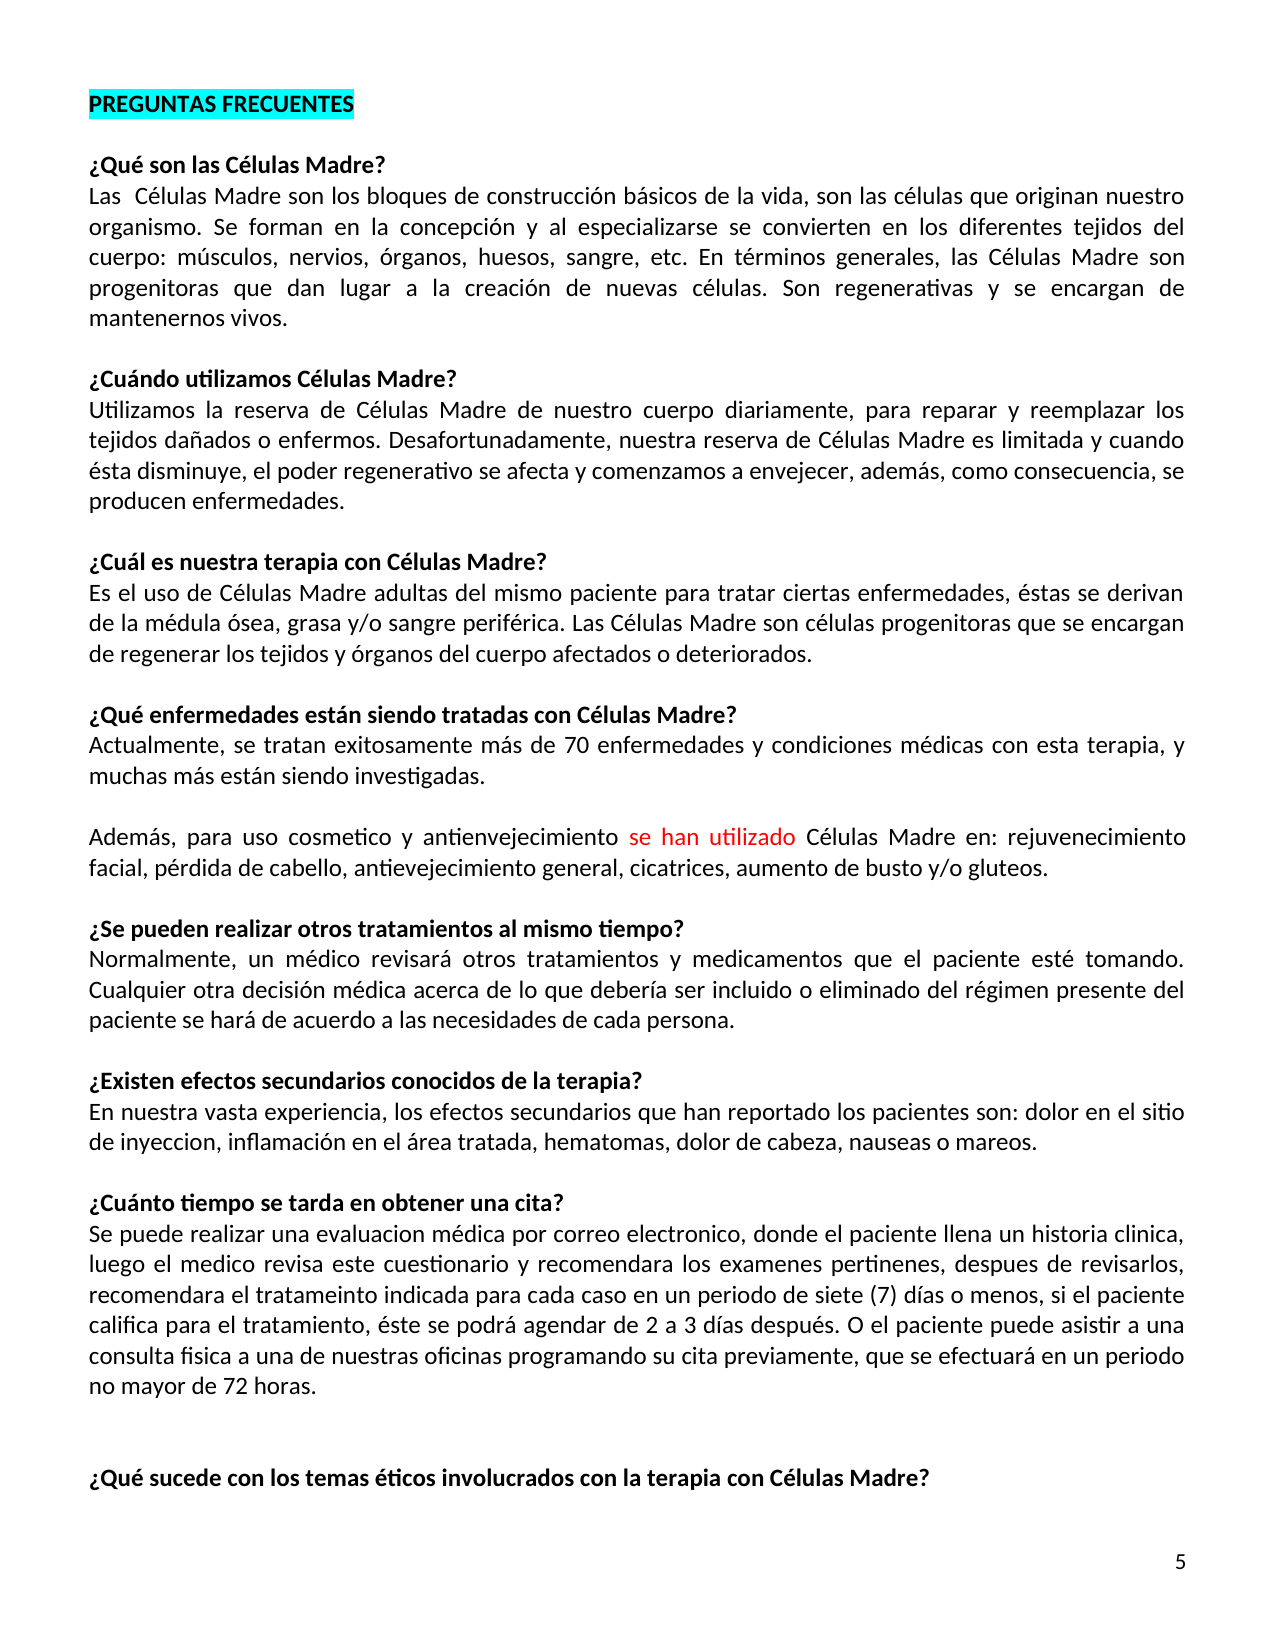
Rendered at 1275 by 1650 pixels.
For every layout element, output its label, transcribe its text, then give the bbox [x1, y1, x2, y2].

text Las Células Madre son los bloques de construcción básicos de la vida, son las células que originan nuestro organismo. Se forman en la concepción y al especializarse se convierten en los diferentes tejidos del cuerpo: músculos, nervios, órganos, huesos, sangre, etc. En términos generales, las Células Madre son progenitoras que dan lugar a la creación de nuevas células. Son regenerativas y se encargan de mantenernos vivos. [89, 180, 1186, 333]
text ¿Qué son las Células Madre? [89, 150, 1186, 180]
text ¿Cuándo utilizamos Células Madre? [89, 363, 1186, 394]
text Normalmente, un médico revisará otros tratamientos y medicamentos que el paciente esté tomando. Cualquier otra decisión médica acerca de lo que debería ser incluido o eliminado del régimen presente del paciente se hará de acuerdo a las necesidades de cada persona. [89, 943, 1186, 1035]
text En nuestra vasta experiencia, los efectos secundarios que han reportado los pacientes son: dolor en el sitio de inyeccion, inflamación en el área tratada, hematomas, dolor de cabeza, nauseas o mareos. [89, 1096, 1186, 1157]
text Es el uso de Células Madre adultas del mismo paciente para tratar ciertas enfermedades, éstas se derivan de la médula ósea, grasa y/o sangre periférica. Las Células Madre son células progenitoras que se encargan de regenerar los tejidos y órganos del cuerpo afectados o deteriorados. [89, 577, 1186, 668]
text ¿Se pueden realizar otros tratamientos al mismo tiempo? [89, 913, 1186, 943]
text Actualmente, se tratan exitosamente más de 70 enfermedades y condiciones médicas con esta terapia, y muchas más están siendo investigadas. [89, 729, 1186, 791]
text ¿Cuánto tiempo se tarda en obtener una cita? [89, 1187, 1186, 1218]
text Además, para uso cosmetico y antienvejecimiento se han utilizado Células Madre en: rejuvenecimiento facial, pérdida de cabello, antievejecimiento general, cicatrices, aumento de busto y/o gluteos. [89, 821, 1186, 882]
text ¿Existen efectos secundarios conocidos de la terapia? [89, 1065, 1186, 1096]
text PREGUNTAS FRECUENTES [89, 89, 1186, 119]
text Utilizamos la reserva de Células Madre de nuestro cuerpo diariamente, para reparar y reemplazar los tejidos dañados o enfermos. Desafortunadamente, nuestra reserva de Células Madre es limitada y cuando ésta disminuye, el poder regenerativo se afecta y comenzamos a envejecer, además, como consecuencia, se producen enfermedades. [89, 394, 1186, 516]
text Se puede realizar una evaluacion médica por correo electronico, donde el paciente llena un historia clinica, luego el medico revisa este cuestionario y recomendara los examenes pertinenes, despues de revisarlos, recomendara el tratameinto indicada para cada caso en un periodo de siete (7) días o menos, si el paciente califica para el tratamiento, éste se podrá agendar de 2 a 3 días después. O el paciente puede asistir a una consulta fisica a una de nuestras oficinas programando su cita previamente, que se efectuará en un periodo no mayor de 72 horas. [89, 1218, 1186, 1401]
text ¿Cuál es nuestra terapia con Células Madre? [89, 546, 1186, 577]
text ¿Qué sucede con los temas éticos involucrados con la terapia con Células Madre? [89, 1462, 1186, 1493]
text ¿Qué enfermedades están siendo tratadas con Células Madre? [89, 699, 1186, 729]
